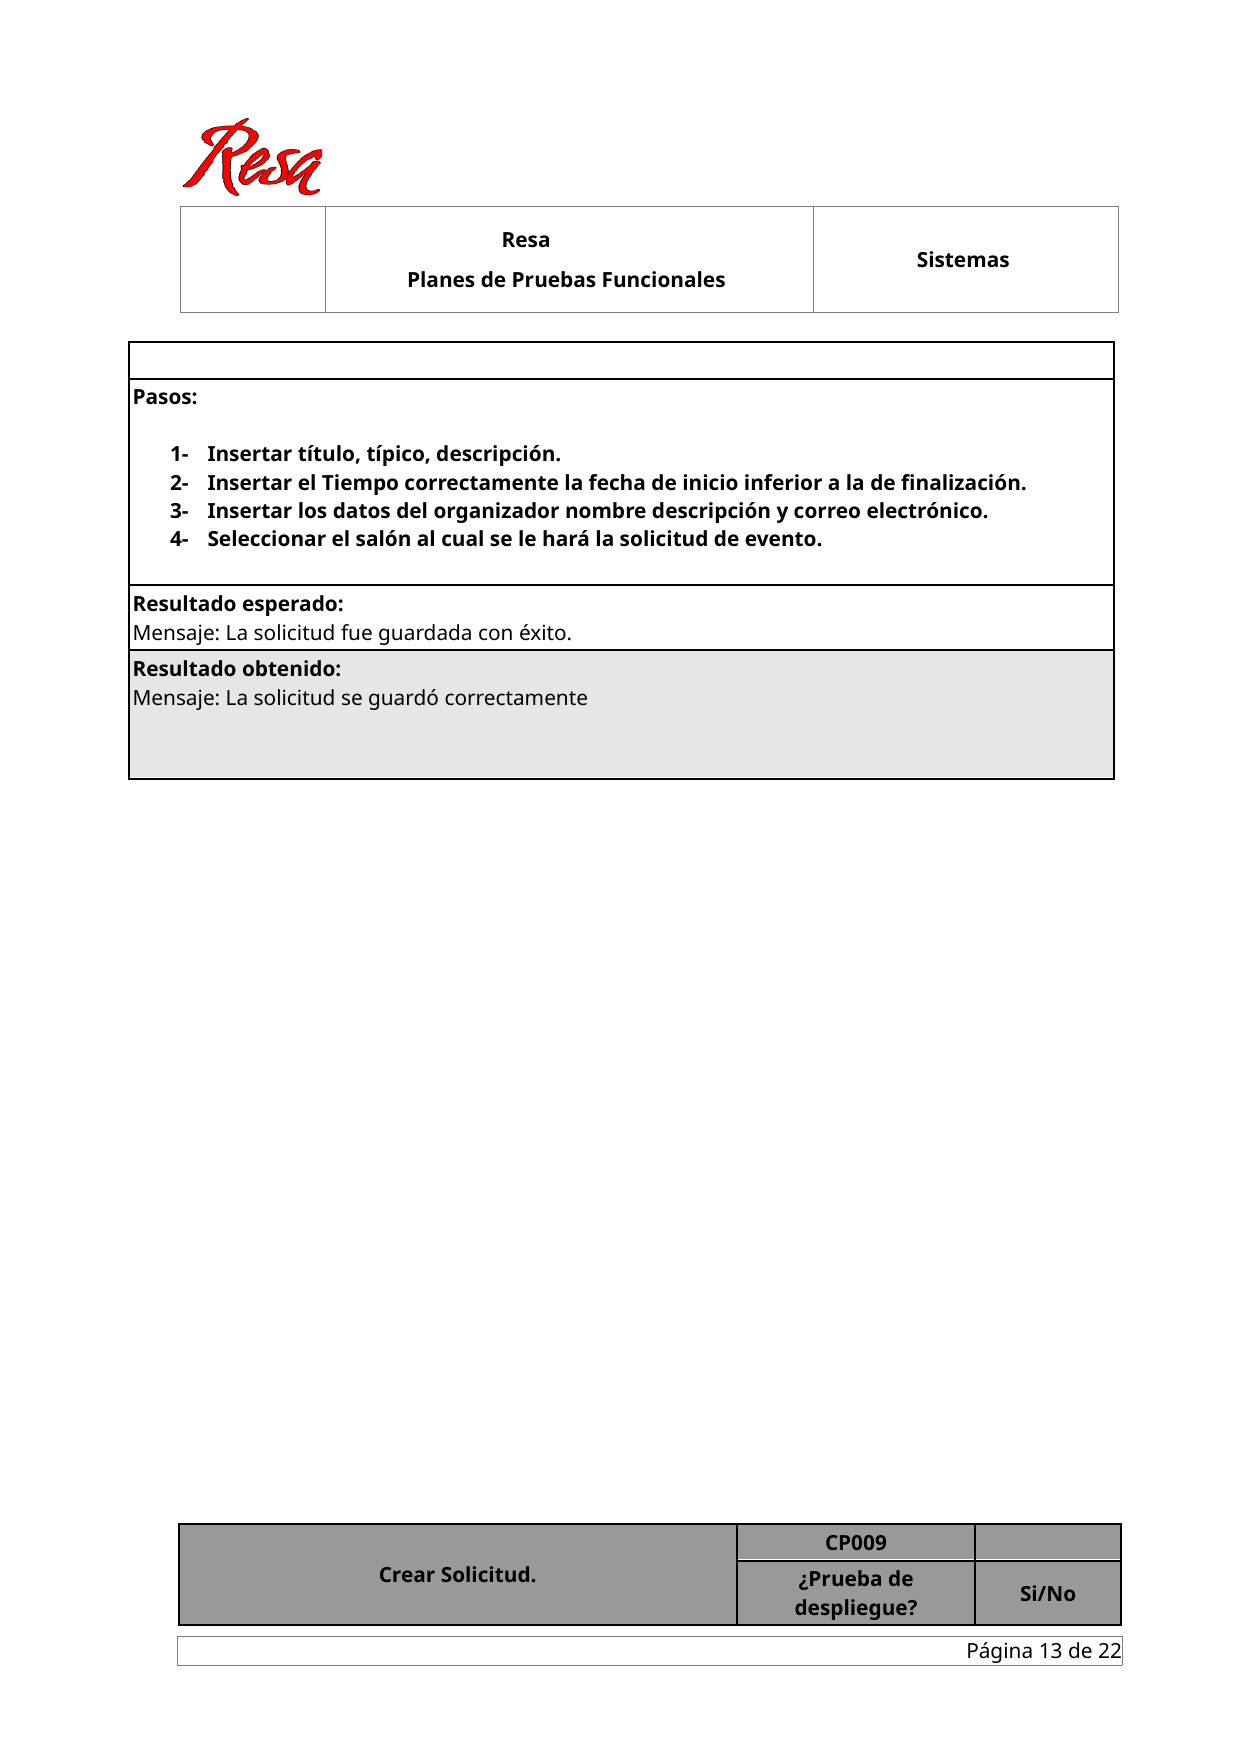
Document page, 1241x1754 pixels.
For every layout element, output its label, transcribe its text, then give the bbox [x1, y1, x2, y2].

table_header CP009 [738, 1525, 974, 1559]
table_cell Resultado obtenido: Mensaje: La solicitud se guardó correctamente [130, 651, 1113, 743]
table_header Crear Solicitud. [180, 1525, 736, 1624]
table_header [976, 1525, 1120, 1559]
table_cell Resultado esperado: Mensaje: La solicitud fue guardada con éxito. [130, 586, 1113, 649]
table_cell Si/No [976, 1562, 1120, 1624]
table_cell [130, 743, 1113, 777]
table_cell Pasos: Insertar título, típico, descripción. Insertar el Tiempo correctamente la fecha de inicio inferior a la de finalización. Insertar los datos del organizador nombre descripción y correo electrónico. Seleccionar el salón al cual se le hará la solicitud de evento. < [130, 380, 1113, 584]
table_cell [130, 343, 1113, 377]
table_cell ¿Prueba de despliegue? [738, 1562, 974, 1624]
